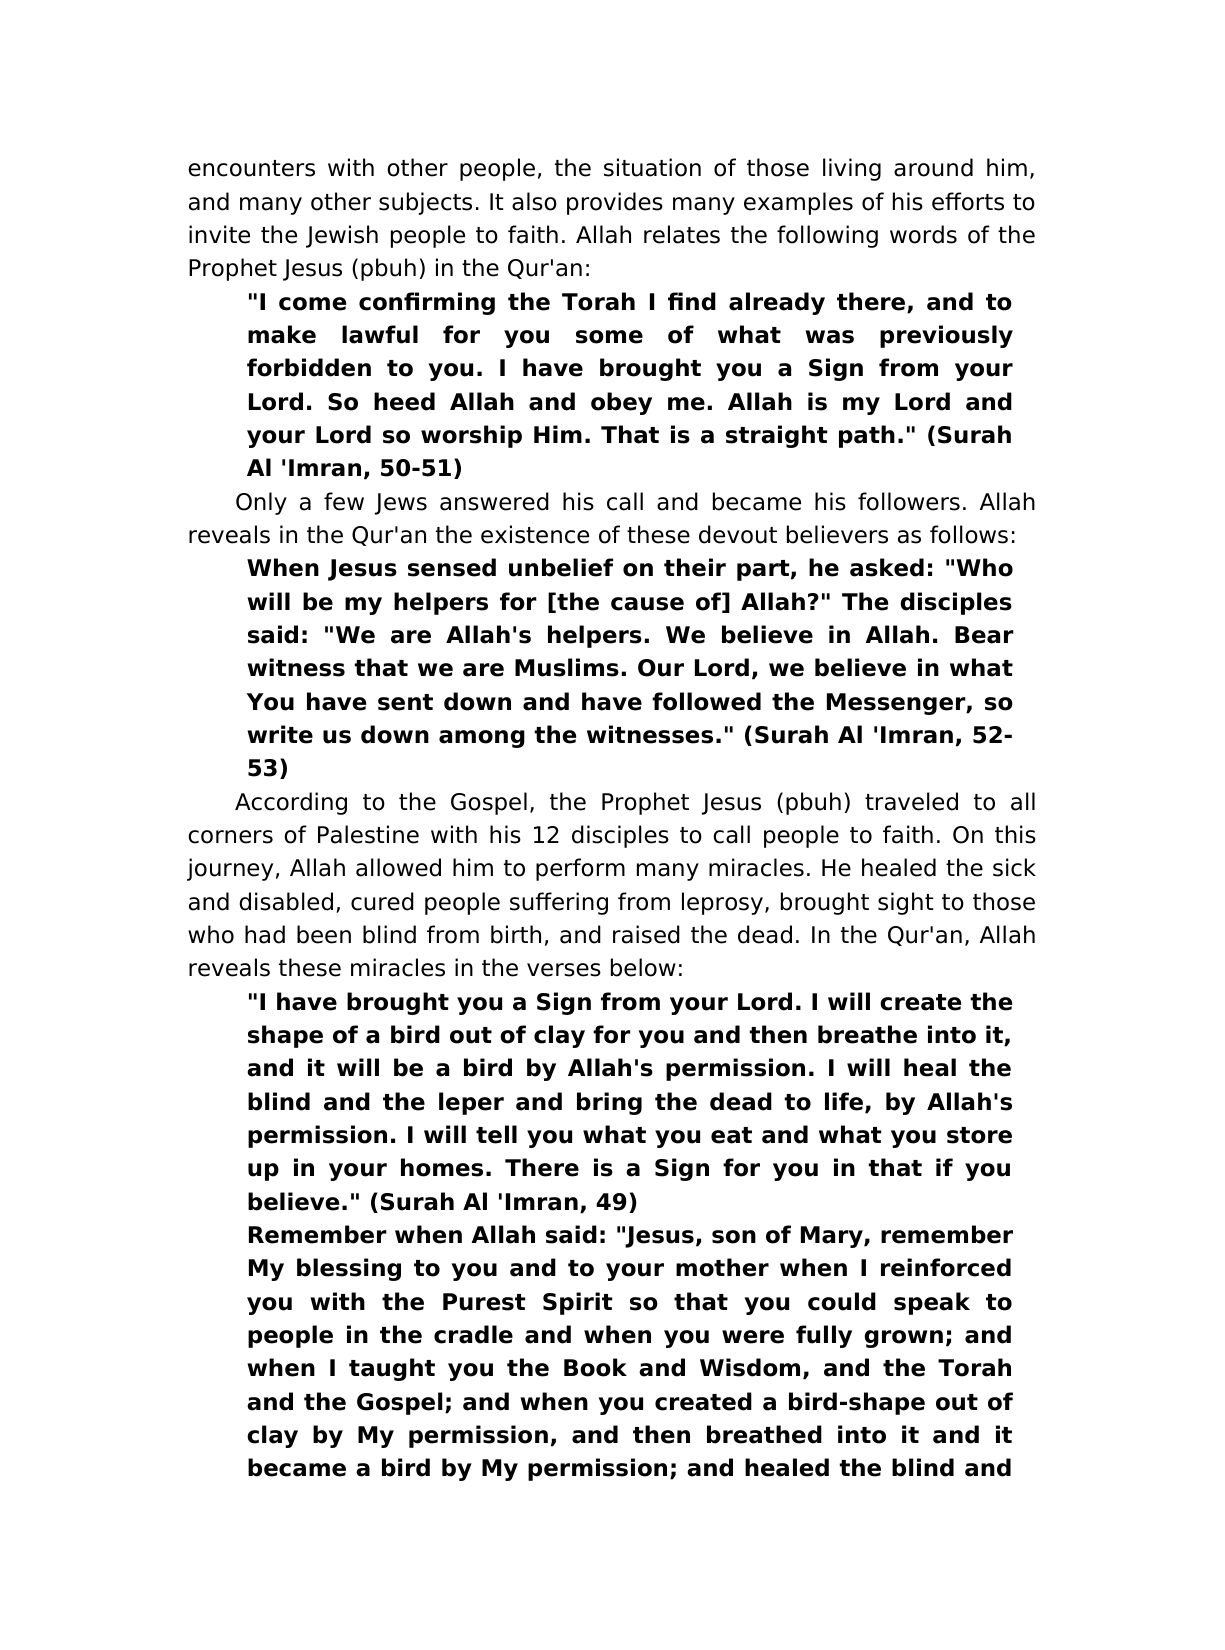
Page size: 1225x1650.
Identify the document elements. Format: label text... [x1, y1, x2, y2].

text "I come confirming the Torah I find already there, and to make lawful for you some of what was previously forbidden to you. I have brought you a Sign from your Lord. So heed Allah and obey me. Allah is my Lord and your Lord so worship Him. That is a straight path." (Surah Al 'Imran, 50-51) [247, 283, 1014, 483]
text When Jesus sensed unbelief on their part, he asked: "Who will be my helpers for [the cause of] Allah?" The disciples said: "We are Allah's helpers. We believe in Allah. Bear witness that we are Muslims. Our Lord, we believe in what You have sent down and have followed the Messenger, so write us down among the witnesses." (Surah Al 'Imran, 52-53) [247, 550, 1014, 783]
text encounters with other people, the situation of those living around him, and many other subjects. It also provides many examples of his efforts to invite the Jewish people to faith. Allah relates the following words of the Prophet Jesus (pbuh) in the Qur'an: [187, 150, 1037, 283]
text According to the Gospel, the Prophet Jesus (pbuh) traveled to all corners of Palestine with his 12 disciples to call people to faith. On this journey, Allah allowed him to perform many miracles. He healed the sick and disabled, cured people suffering from leprosy, brought sight to those who had been blind from birth, and raised the dead. In the Qur'an, Allah reveals these miracles in the verses below: [187, 783, 1037, 983]
text Remember when Allah said: "Jesus, son of Mary, remember My blessing to you and to your mother when I reinforced you with the Purest Spirit so that you could speak to people in the cradle and when you were fully grown; and when I taught you the Book and Wisdom, and the Torah and the Gospel; and when you created a bird-shape out of clay by My permission, and then breathed into it and it became a bird by My permission; and healed the blind and [247, 1217, 1014, 1483]
text "I have brought you a Sign from your Lord. I will create the shape of a bird out of clay for you and then breathe into it, and it will be a bird by Allah's permission. I will heal the blind and the leper and bring the dead to life, by Allah's permission. I will tell you what you eat and what you store up in your homes. There is a Sign for you in that if you believe." (Surah Al 'Imran, 49) [247, 983, 1014, 1217]
text Only a few Jews answered his call and became his followers. Allah reveals in the Qur'an the existence of these devout believers as follows: [187, 483, 1037, 550]
